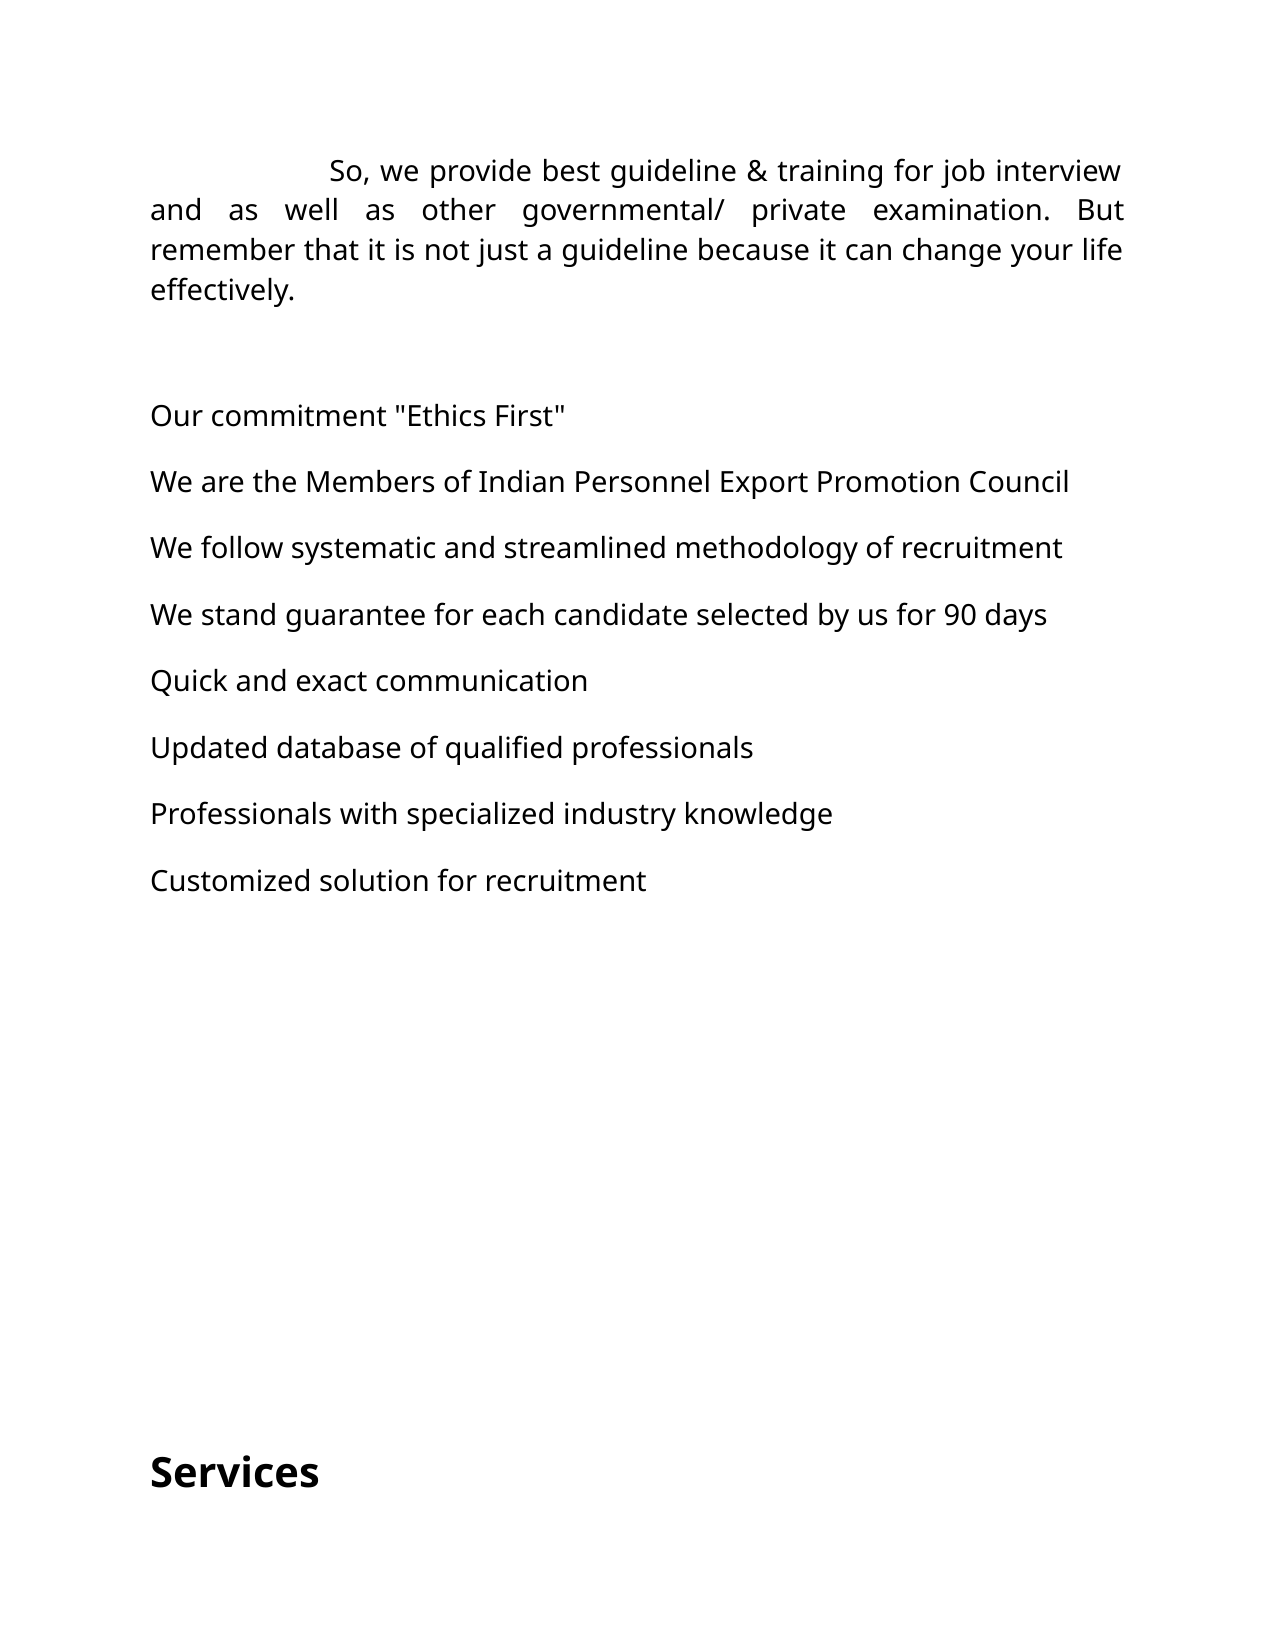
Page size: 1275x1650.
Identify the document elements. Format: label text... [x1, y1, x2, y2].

text Professionals with specialized industry knowledge [150, 793, 1125, 833]
text Updated database of qualified professionals [150, 727, 1125, 767]
text Our commitment "Ethics First" [150, 395, 1125, 434]
text Services [150, 1443, 1125, 1499]
text Customized solution for recruitment [150, 860, 1125, 900]
text Quick and exact communication [150, 661, 1125, 700]
text We follow systematic and streamlined methodology of recruitment [150, 528, 1125, 567]
text We stand guarantee for each candidate selected by us for 90 days [150, 594, 1125, 634]
text So, we provide best guideline & training for job interview and as well as other governmental/ private examination. But remember that it is not just a guideline because it can change your life effectively. [150, 150, 1125, 309]
text We are the Members of Indian Personnel Export Promotion Council [150, 461, 1125, 501]
